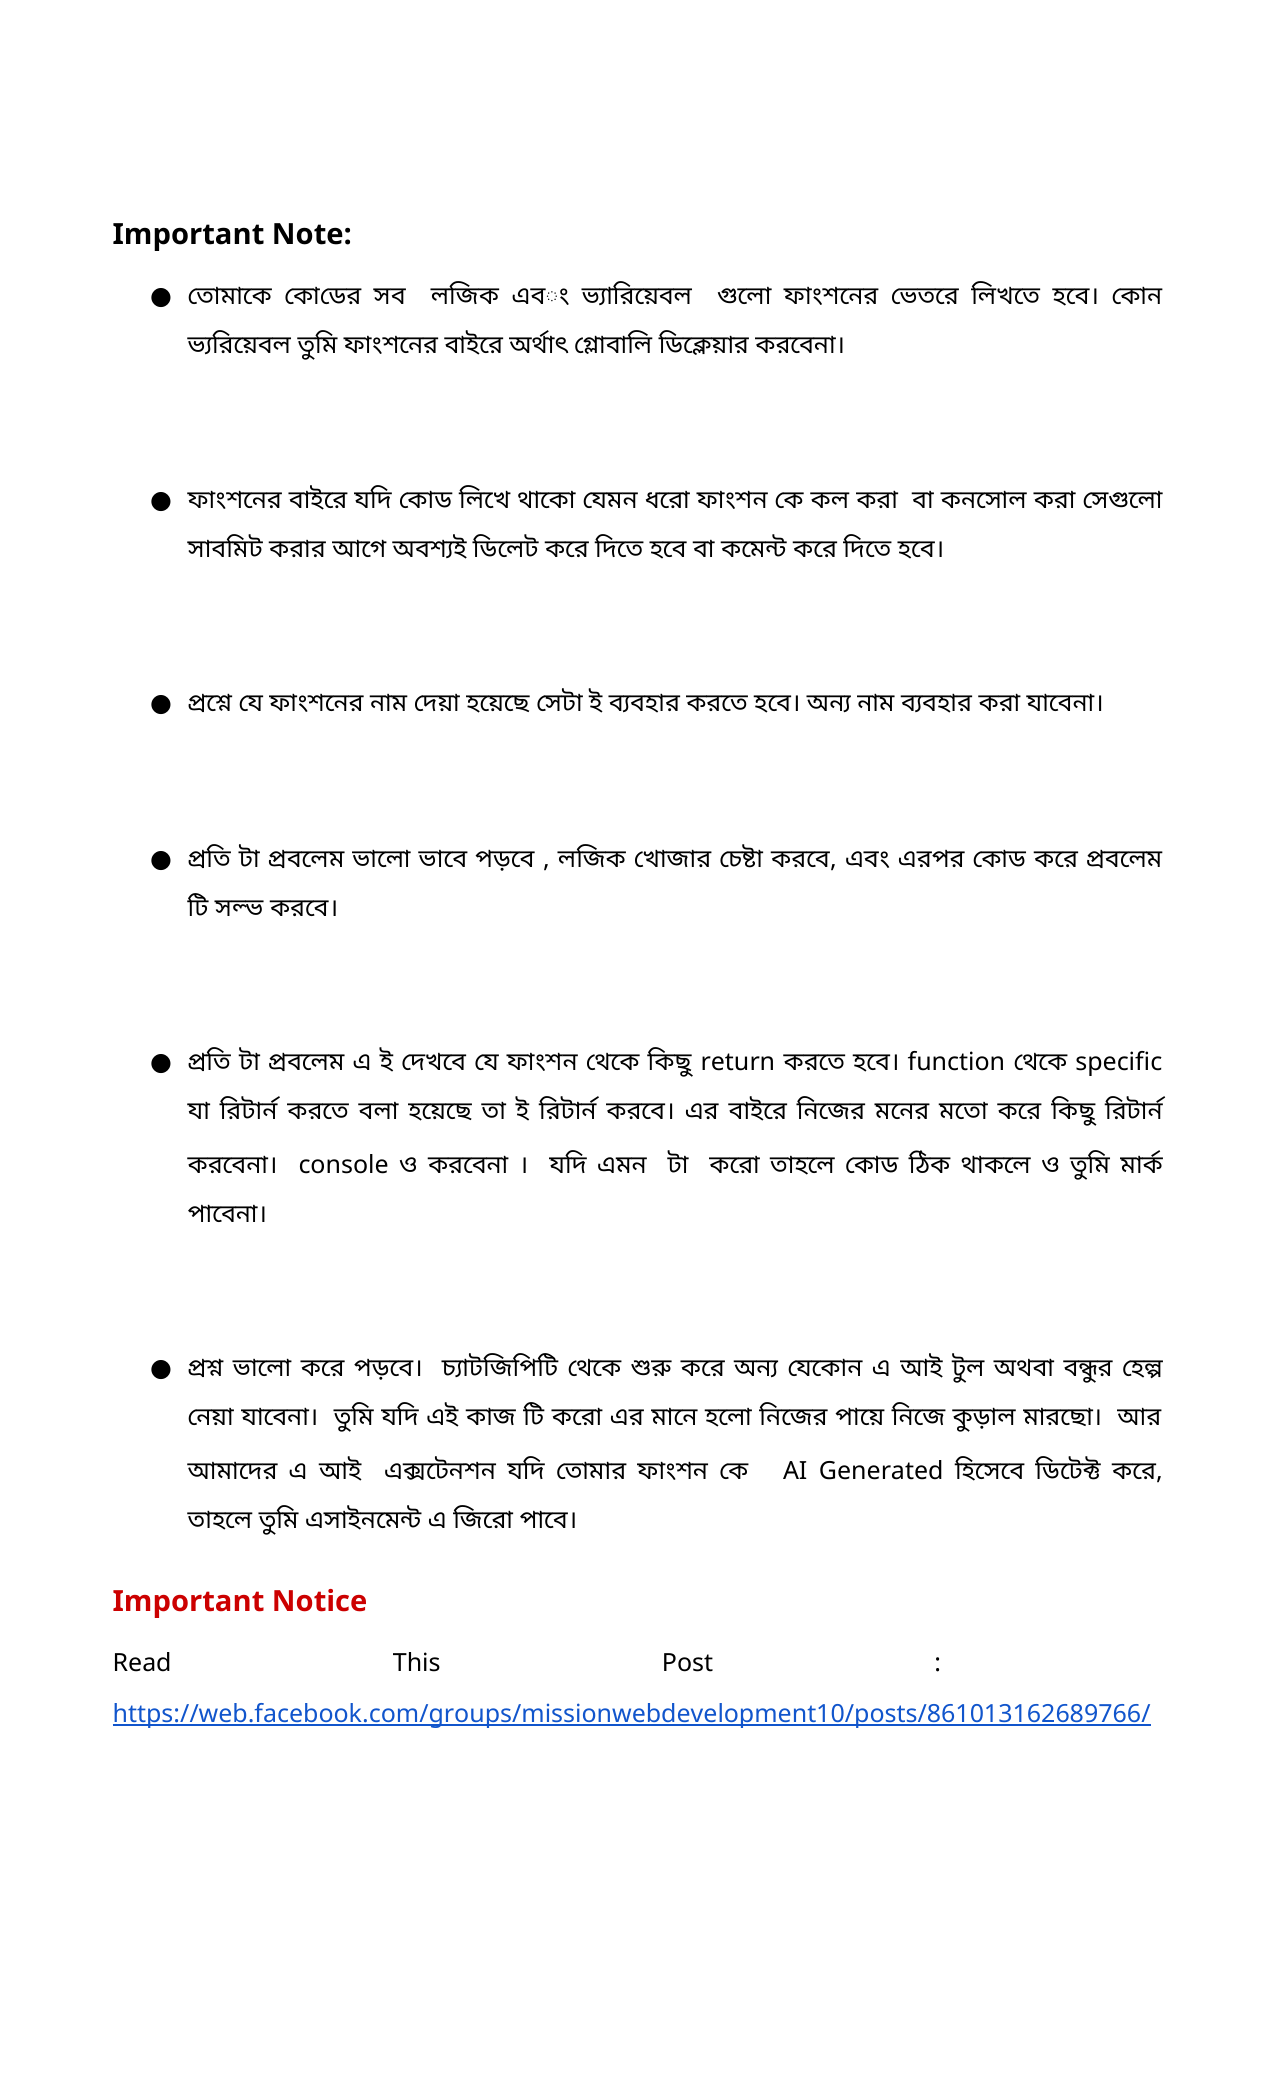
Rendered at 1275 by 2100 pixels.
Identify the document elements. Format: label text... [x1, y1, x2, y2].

list তোমাকে কোডের সব লজিক এবং ভ্যারিয়েবল গুলো ফাংশনের ভেতরে লিখতে হবে। কোন ভ্যরিয়েবল তুমি ফাংশনের বাইরে অর্থাৎ গ্লোবালি ডিক্লেয়ার করবেনা। [150, 278, 1162, 364]
text Read This Post : https://web.facebook.com/groups/missionwebdevelopment10/posts/861013162689766/ [112, 1644, 1162, 1730]
list প্রতি টা প্রবলেম এ ই দেখবে যে ফাংশন থেকে কিছু return করতে হবে। function থেকে specific যা রিটার্ন করতে বলা হয়েছে তা ই রিটার্ন করবে। এর বাইরে নিজের মনের মতো করে কিছু রিটার্ন করবেনা। console ও করবেনা । যদি এমন টা করো তাহলে কোড ঠিক থাকলে ও তুমি মার্ক পাবেনা। [150, 1044, 1162, 1233]
list ফাংশনের বাইরে যদি কোড লিখে থাকো যেমন ধরো ফাংশন কে কল করা বা কনসোল করা সেগুলো সাবমিট করার আগে অবশ্যই ডিলেট করে দিতে হবে বা কমেন্ট করে দিতে হবে। [150, 481, 1162, 567]
subtitle Important Notice [112, 1580, 1162, 1619]
list প্রশ্ন ভালো করে পড়বে। চ্যাটজিপিটি থেকে শুরু করে অন্য যেকোন এ আই টুল অথবা বন্ধুর হেল্প নেয়া যাবেনা। তুমি যদি এই কাজ টি করো এর মানে হলো নিজের পায়ে নিজে কুড়াল মারছো। আর আমাদের এ আই এক্সটেনশন যদি তোমার ফাংশন কে AI Generated হিসেবে ডিটেক্ট করে, তাহলে তুমি এসাইনমেন্ট এ জিরো পাবে। [150, 1350, 1162, 1539]
subtitle Important Note: [112, 213, 1162, 253]
list প্রশ্নে যে ফাংশনের নাম দেয়া হয়েছে সেটা ই ব্যবহার করতে হবে। অন্য নাম ব্যবহার করা যাবেনা। [150, 684, 1162, 721]
list প্রতি টা প্রবলেম ভালো ভাবে পড়বে , লজিক খোজার চেষ্টা করবে, এবং এরপর কোড করে প্রবলেম টি সল্ভ করবে। [150, 841, 1162, 927]
